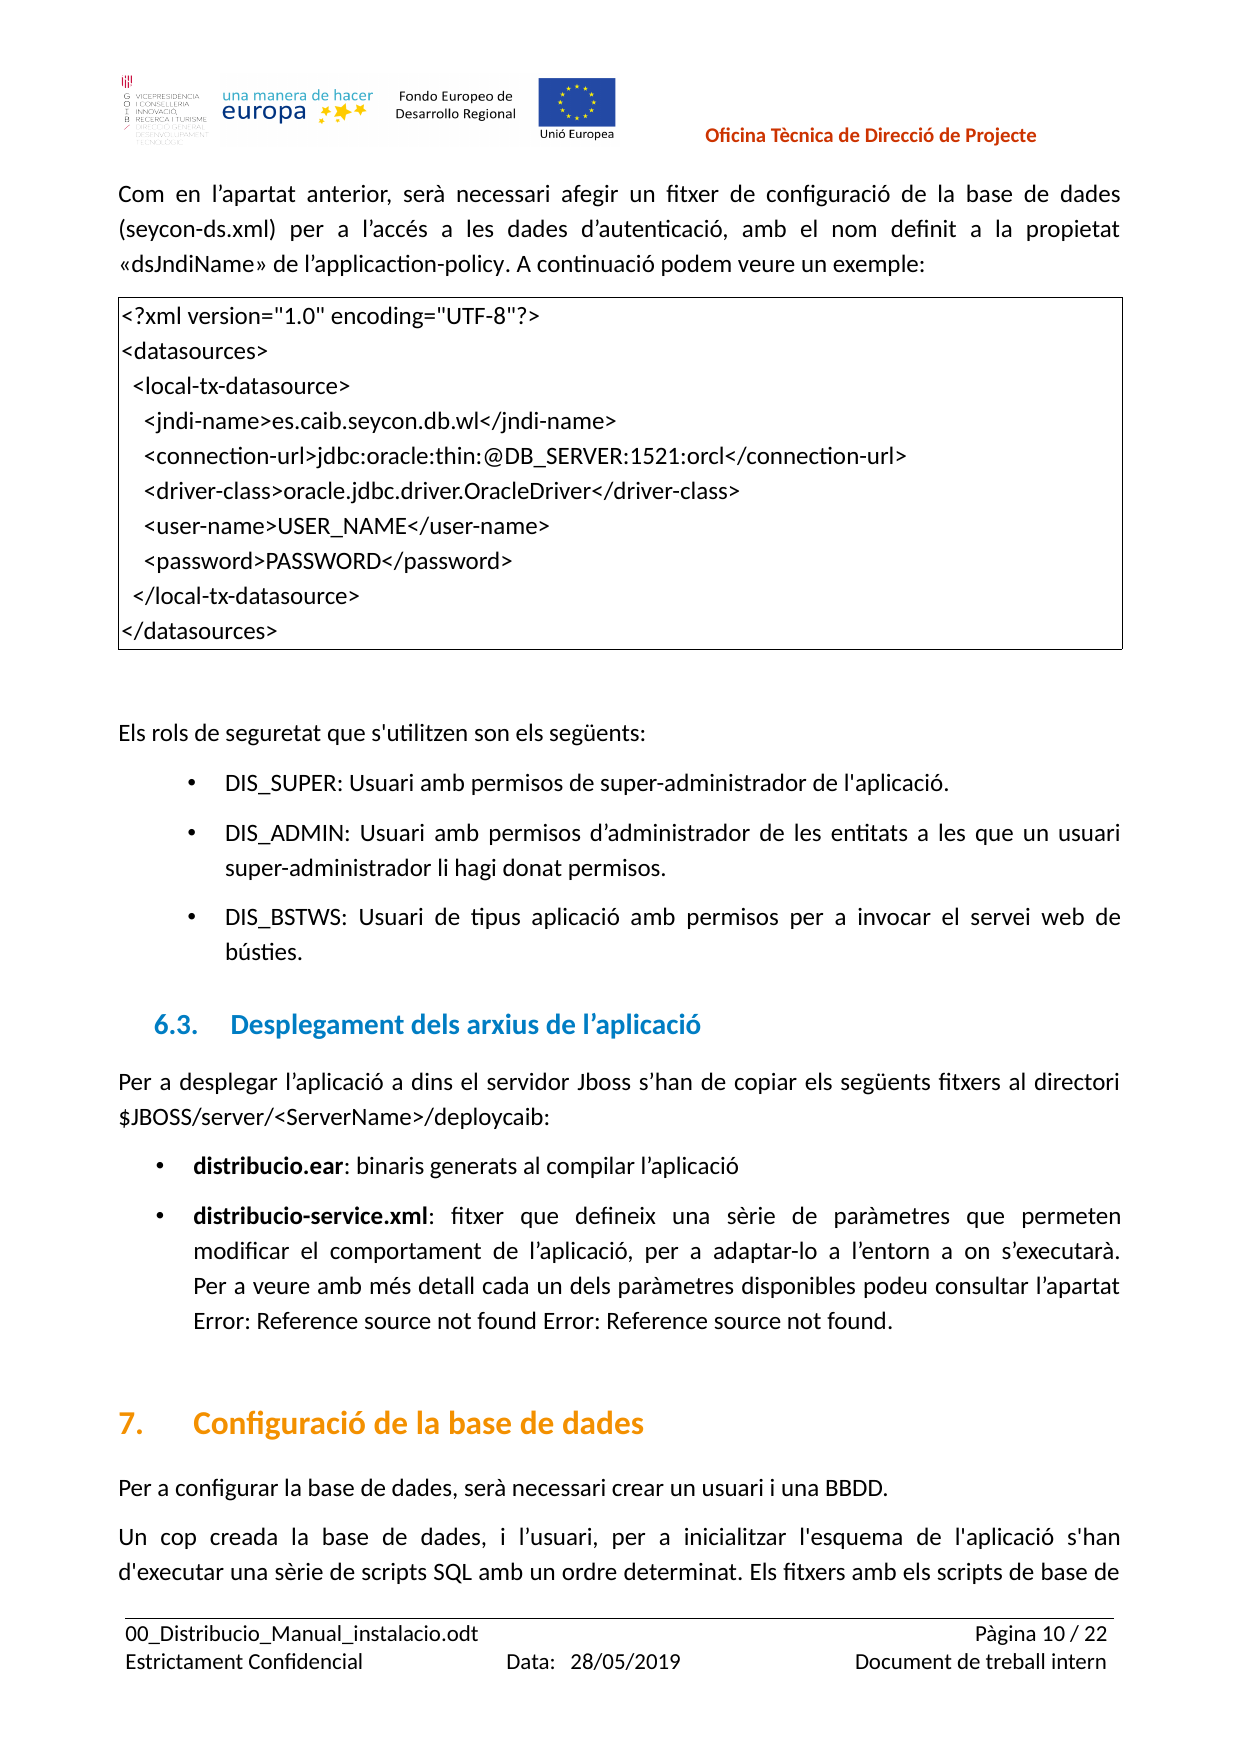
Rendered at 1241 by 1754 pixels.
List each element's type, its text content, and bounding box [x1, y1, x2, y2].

text <jndi-name>es.caib.seycon.db.wl</jndi-name> [119, 402, 1122, 436]
text </datasources> [119, 612, 1122, 649]
subtitle Desplegament dels arxius de l’aplicació [153, 1006, 1122, 1042]
picture [219, 73, 621, 147]
text Un cop creada la base de dades, i l’usuari, per a inicialitzar l'esquema de l'aplicació s'han d'executar una sèrie de scripts SQL amb un ordre determinat. Els fitxers amb els scripts de base de [118, 1522, 1122, 1587]
subtitle Configuració de la base de dades [118, 1402, 1122, 1442]
text </local-tx-datasource> [119, 577, 1122, 611]
text Els rols de seguretat que s'utilitzen son els següents: [118, 717, 1122, 748]
text Per a desplegar l’aplicació a dins el servidor Jboss s’han de copiar els següents fitxers al directori $JBOSS/server/<ServerName>/deploycaib: [118, 1066, 1122, 1131]
text <?xml version="1.0" encoding="UTF-8"?> [119, 298, 1122, 331]
text Com en l’apartat anterior, serà necessari afegir un fitxer de configuració de la base de dades (seycon-ds.xml) per a l’accés a les dades d’autenticació, amb el nom definit a la propietat «dsJndiName» de l’applicaction-policy. A continuació podem veure un exemple: [118, 178, 1122, 278]
list DIS_BSTWS: Usuari de tipus aplicació amb permisos per a invocar el servei web de bústies. [187, 901, 1122, 967]
text <user-name>USER_NAME</user-name> [119, 507, 1122, 541]
text <local-tx-datasource> [119, 367, 1122, 401]
text <driver-class>oracle.jdbc.driver.OracleDriver</driver-class> [119, 472, 1122, 506]
list DIS_SUPER: Usuari amb permisos de super-administrador de l'aplicació. [187, 767, 1122, 798]
text Per a configurar la base de dades, serà necessari crear un usuari i una BBDD. [118, 1472, 1122, 1502]
picture [118, 73, 213, 147]
list distribucio-service.xml: fitxer que defineix una sèrie de paràmetres que permeten modificar el comportament de l’aplicació, per a adaptar-lo a l’entorn a on s’executarà. Per a veure amb més detall cada un dels paràmetres disponibles podeu consultar l’apartat Error: no se encontró el origen de la referencia Error: no se encontró el origen de la referencia. [156, 1200, 1122, 1335]
list distribucio.ear: binaris generats al compilar l’aplicació [156, 1150, 1122, 1181]
text <datasources> [119, 332, 1122, 366]
text <password>PASSWORD</password> [119, 542, 1122, 576]
list DIS_ADMIN: Usuari amb permisos d’administrador de les entitats a les que un usuari super-administrador li hagi donat permisos. [187, 817, 1122, 882]
text <connection-url>jdbc:oracle:thin:@DB_SERVER:1521:orcl</connection-url> [119, 437, 1122, 471]
